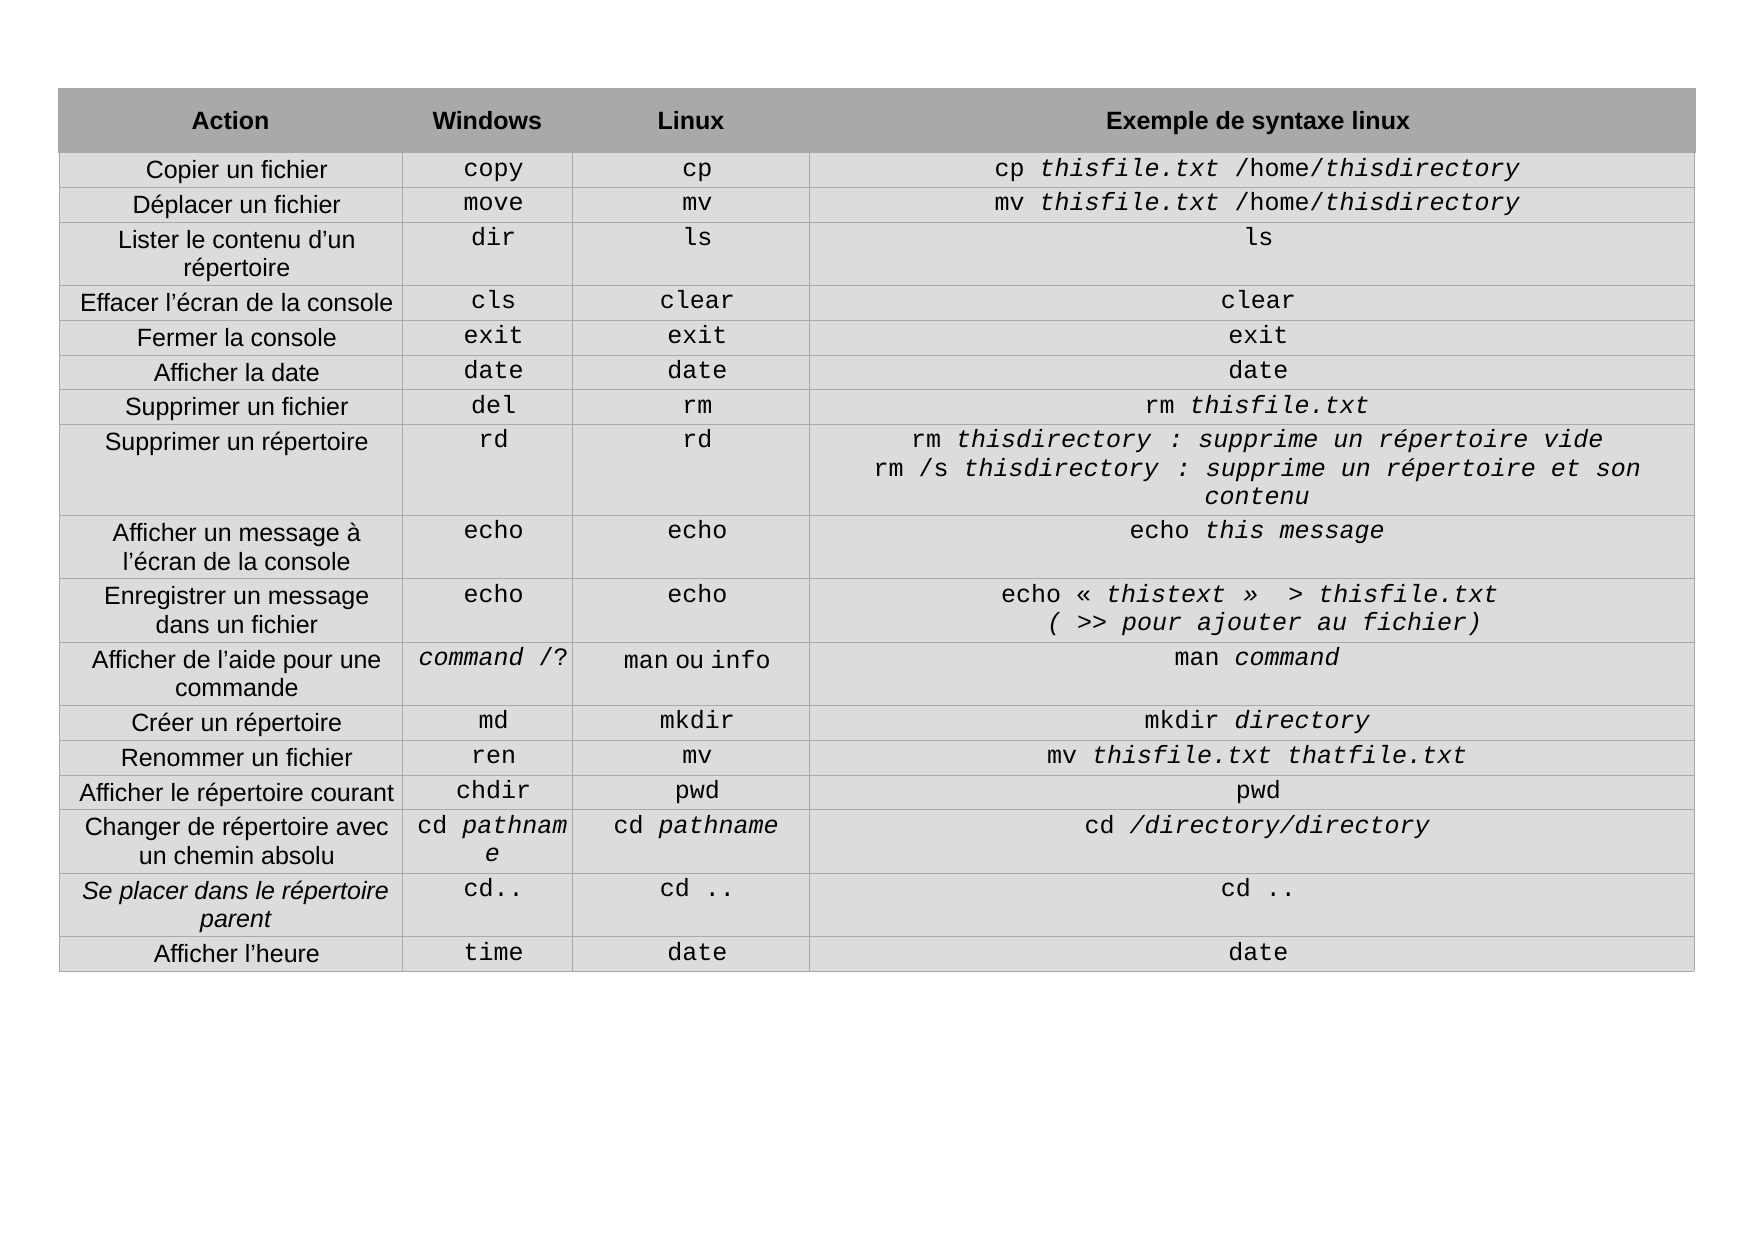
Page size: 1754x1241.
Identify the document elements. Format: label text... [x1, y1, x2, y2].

table_cell echo [403, 516, 572, 578]
table_cell ls [810, 223, 1694, 285]
table_cell Se placer dans le répertoire parent [60, 874, 402, 936]
table_cell cp [573, 153, 809, 187]
table_cell pwd [573, 776, 809, 809]
table_cell Supprimer un répertoire [60, 425, 402, 515]
table_cell Renommer un fichier [60, 741, 402, 774]
table_cell rd [403, 425, 572, 515]
table_cell cd .. [810, 874, 1694, 936]
table_cell mkdir [573, 706, 809, 740]
table_cell date [573, 937, 809, 971]
table_cell echo [573, 516, 809, 578]
table_cell Afficher le répertoire courant [60, 776, 402, 809]
table_cell Déplacer un fichier [60, 188, 402, 222]
table_cell command /? [403, 643, 572, 705]
table_cell dir [403, 223, 572, 285]
table_header Linux [574, 90, 808, 150]
table_cell move [403, 188, 572, 222]
table_cell exit [810, 321, 1694, 354]
table_header Windows [403, 90, 571, 150]
table_cell clear [573, 286, 809, 320]
table_cell Fermer la console [60, 321, 402, 354]
table_cell Changer de répertoire avec un chemin absolu [60, 810, 402, 873]
table_cell cd pathname [573, 810, 809, 873]
table_cell Afficher l’heure [60, 937, 402, 971]
table_cell rd [573, 425, 809, 515]
table_cell echo [573, 579, 809, 642]
table_cell mv thisfile.txt thatfile.txt [810, 741, 1694, 774]
table_cell cd.. [403, 874, 572, 936]
table_cell date [810, 937, 1694, 971]
table_cell ls [573, 223, 809, 285]
table_cell Enregistrer un message dans un fichier [60, 579, 402, 642]
table_cell Effacer l’écran de la console [60, 286, 402, 320]
table_cell Afficher la date [60, 356, 402, 389]
table_cell chdir [403, 776, 572, 809]
table_cell del [403, 390, 572, 424]
table_cell man command [810, 643, 1694, 705]
table_cell echo « thistext » > thisfile.txt ( >> pour ajouter au fichier) [810, 579, 1694, 642]
table_cell Afficher de l’aide pour une commande [60, 643, 402, 705]
table_cell copy [403, 153, 572, 187]
table_cell cp thisfile.txt /home/thisdirectory [810, 153, 1694, 187]
table_cell Lister le contenu d’un répertoire [60, 223, 402, 285]
table_cell clear [810, 286, 1694, 320]
table_cell md [403, 706, 572, 740]
table_cell time [403, 937, 572, 971]
table_cell Créer un répertoire [60, 706, 402, 740]
table_cell cls [403, 286, 572, 320]
table_header Exemple de syntaxe linux [810, 90, 1693, 150]
table_cell mkdir directory [810, 706, 1694, 740]
table_cell Afficher un message à l’écran de la console [60, 516, 402, 578]
table_cell echo [403, 579, 572, 642]
table_cell mv thisfile.txt /home/thisdirectory [810, 188, 1694, 222]
table_cell cd pathname [403, 810, 572, 873]
table_cell man ou info [573, 643, 809, 705]
table_cell ren [403, 741, 572, 774]
table_cell date [573, 356, 809, 389]
table_cell rm thisfile.txt [810, 390, 1694, 424]
table_cell mv [573, 188, 809, 222]
table_cell date [403, 356, 572, 389]
table_cell cd .. [573, 874, 809, 936]
table_cell Supprimer un fichier [60, 390, 402, 424]
table_cell Copier un fichier [60, 153, 402, 187]
table_cell exit [573, 321, 809, 354]
table_cell rm thisdirectory : supprime un répertoire vide rm /s thisdirectory : supprime un répertoire et son contenu [810, 425, 1694, 515]
table_cell cd /directory/directory [810, 810, 1694, 873]
table_cell echo this message [810, 516, 1694, 578]
table_cell exit [403, 321, 572, 354]
table_cell date [810, 356, 1694, 389]
table_cell rm [573, 390, 809, 424]
table_header Action [60, 90, 400, 150]
table_cell pwd [810, 776, 1694, 809]
table_cell mv [573, 741, 809, 774]
